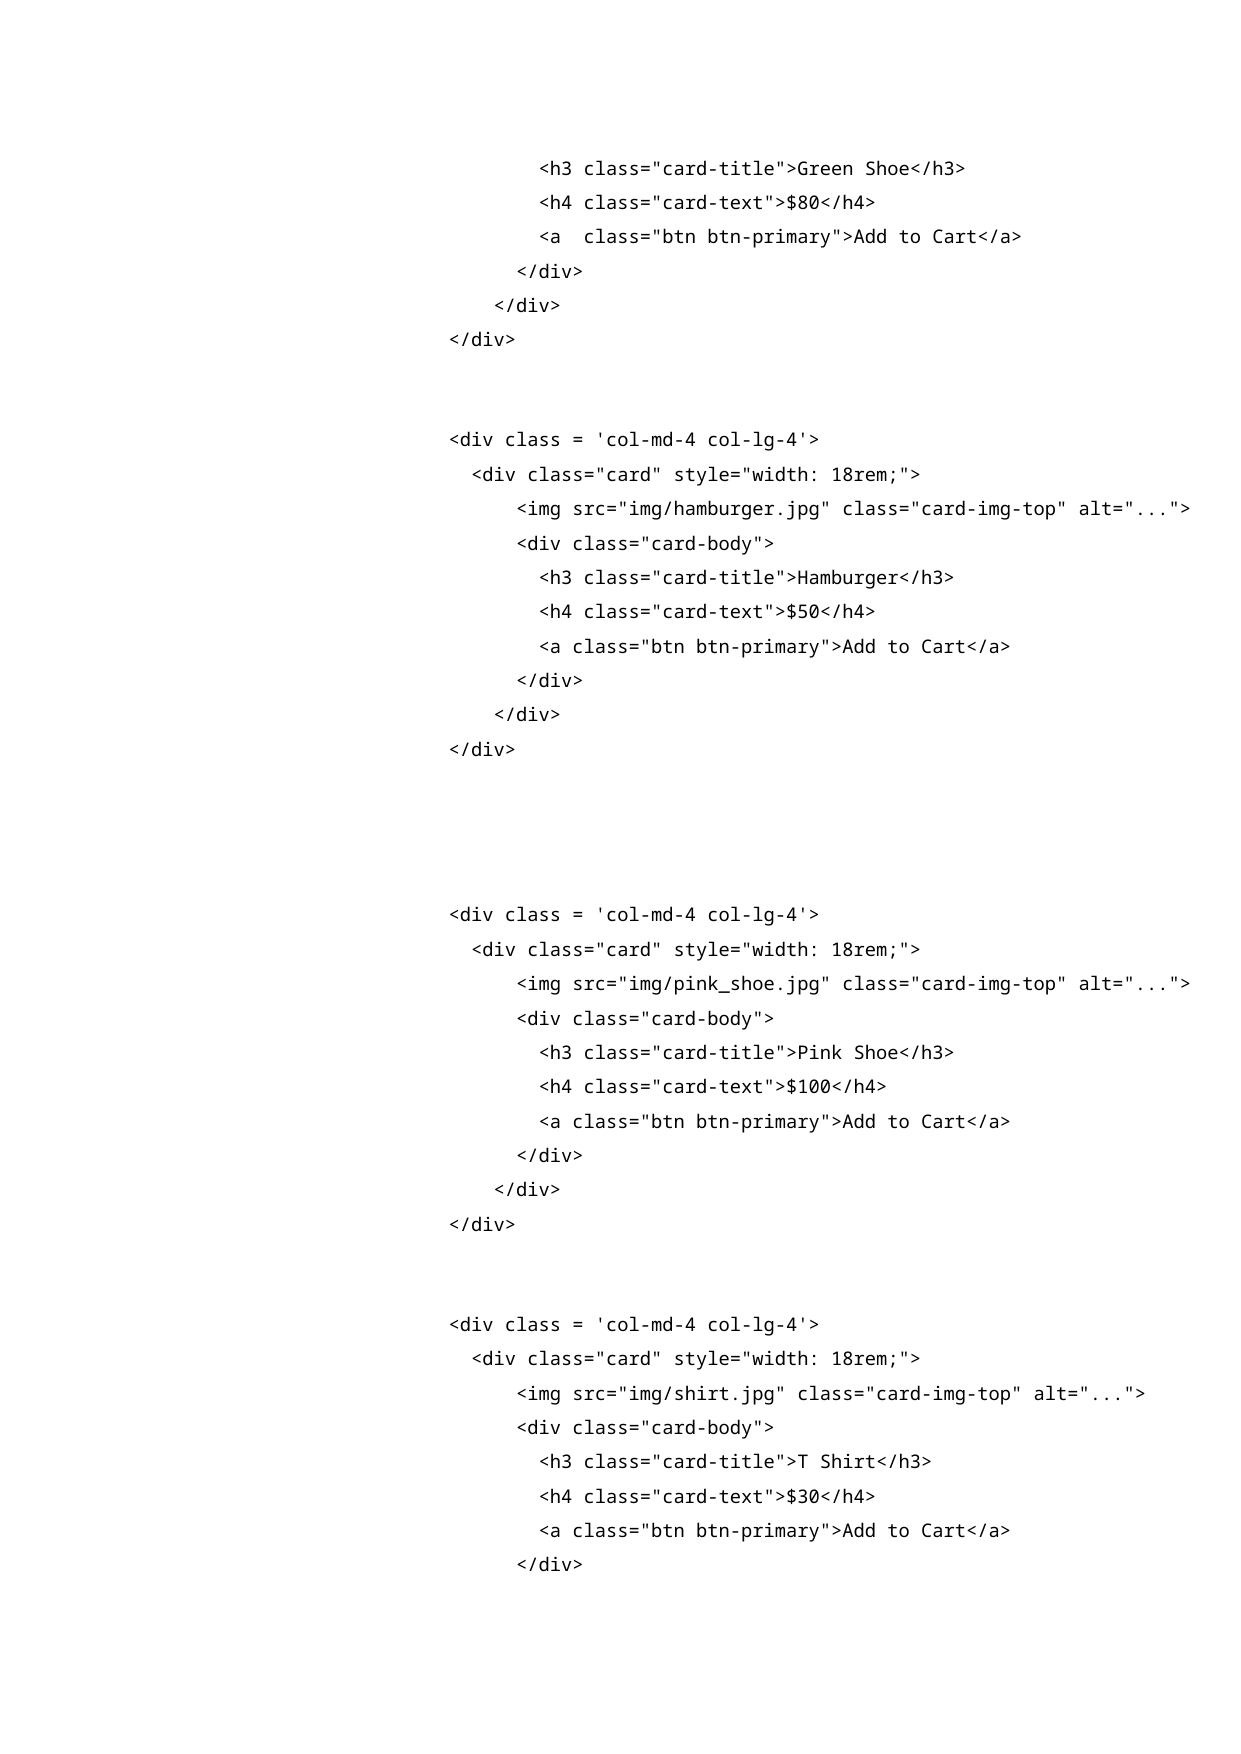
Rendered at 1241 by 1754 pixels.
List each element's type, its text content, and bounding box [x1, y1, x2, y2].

table_cell [230, 1338, 267, 1373]
table_cell [148, 1407, 230, 1441]
table_cell [230, 591, 267, 626]
table_cell [148, 354, 230, 419]
table_cell [267, 763, 275, 829]
table_cell [267, 1441, 275, 1476]
table_cell [148, 1170, 230, 1204]
table_cell [230, 1135, 267, 1169]
table_cell [267, 1304, 275, 1338]
table_cell [230, 1407, 267, 1441]
table_cell [275, 1238, 1240, 1304]
table_cell [148, 1441, 230, 1476]
table_cell [148, 591, 230, 626]
table_cell [275, 763, 1240, 829]
table_cell [230, 695, 267, 729]
table_cell [230, 148, 267, 182]
table_cell [275, 354, 1240, 419]
table_cell <img src="img/hamburger.jpg" class="card-img-top" alt="..."> [275, 488, 1240, 523]
table_cell [267, 557, 275, 591]
table_cell [148, 1238, 230, 1304]
table_cell <h4 class="card-text">$80</h4> [275, 182, 1240, 216]
table_cell <h4 class="card-text">$100</h4> [275, 1066, 1240, 1101]
table_cell [148, 320, 230, 354]
table_cell <h3 class="card-title">T Shirt</h3> [275, 1441, 1240, 1476]
table_cell [230, 1238, 267, 1304]
table_cell [230, 557, 267, 591]
table_cell <img src="img/pink_shoe.jpg" class="card-img-top" alt="..."> [275, 963, 1240, 998]
table_cell <div class = 'col-md-4 col-lg-4'> [275, 1304, 1240, 1338]
table_cell [230, 763, 267, 829]
table_cell [267, 1238, 275, 1304]
table_cell [230, 1304, 267, 1338]
table_cell <div class="card" style="width: 18rem;"> [275, 1338, 1240, 1373]
table_cell [230, 182, 267, 216]
table_cell </div> [275, 1204, 1240, 1238]
table_cell [230, 1373, 267, 1407]
table_cell </div> [275, 251, 1240, 285]
table_cell [148, 829, 230, 894]
table_cell [148, 1373, 230, 1407]
table_cell [230, 1545, 267, 1579]
table_cell [267, 1204, 275, 1238]
table_cell <h3 class="card-title">Pink Shoe</h3> [275, 1032, 1240, 1066]
table_cell [230, 354, 267, 419]
table_cell [230, 1170, 267, 1204]
table_cell [148, 1338, 230, 1373]
table_cell <div class="card" style="width: 18rem;"> [275, 454, 1240, 488]
table_cell [267, 1545, 275, 1579]
table_cell [275, 829, 1240, 894]
table_cell [267, 660, 275, 694]
table_cell [148, 1545, 230, 1579]
table_cell [148, 285, 230, 319]
table_cell [230, 216, 267, 251]
table_cell [267, 929, 275, 963]
table_cell [267, 1338, 275, 1373]
table_cell [148, 963, 230, 998]
table_cell [148, 695, 230, 729]
table_cell [267, 420, 275, 454]
table_cell [230, 1066, 267, 1101]
table_cell [267, 1135, 275, 1169]
table_cell [148, 895, 230, 929]
table_cell [267, 1066, 275, 1101]
table_cell [148, 1032, 230, 1066]
table_cell [267, 998, 275, 1032]
table_cell <div class="card-body"> [275, 1407, 1240, 1441]
table_cell <a class="btn btn-primary">Add to Cart</a> [275, 1101, 1240, 1135]
table_cell [267, 1510, 275, 1544]
table_cell [267, 488, 275, 523]
table_cell [148, 1510, 230, 1544]
table_cell </div> [275, 729, 1240, 763]
table_cell [267, 729, 275, 763]
table_cell [230, 251, 267, 285]
table_cell [148, 929, 230, 963]
table_cell [267, 182, 275, 216]
table_cell [230, 285, 267, 319]
table_cell [267, 320, 275, 354]
table_cell [148, 1135, 230, 1169]
table_cell [230, 729, 267, 763]
table_cell [267, 591, 275, 626]
table_cell [148, 1304, 230, 1338]
table_cell [148, 626, 230, 660]
table_cell [148, 182, 230, 216]
table_cell [267, 148, 275, 182]
table_cell [230, 488, 267, 523]
table_cell <div class = 'col-md-4 col-lg-4'> [275, 420, 1240, 454]
table_cell [267, 895, 275, 929]
table_cell </div> [275, 285, 1240, 319]
table_cell <div class="card-body"> [275, 523, 1240, 557]
table_cell <a class="btn btn-primary">Add to Cart</a> [275, 626, 1240, 660]
table_cell [267, 285, 275, 319]
table_cell [230, 929, 267, 963]
table_cell <h4 class="card-text">$30</h4> [275, 1476, 1240, 1510]
table_cell [267, 1170, 275, 1204]
table_cell [148, 523, 230, 557]
table_cell <div class="card" style="width: 18rem;"> [275, 929, 1240, 963]
table_cell [230, 1032, 267, 1066]
table_cell [267, 1407, 275, 1441]
table_cell [267, 354, 275, 419]
table_cell [148, 557, 230, 591]
table_cell [267, 454, 275, 488]
table_cell </div> [275, 1545, 1240, 1579]
table_cell [230, 998, 267, 1032]
table_cell [267, 523, 275, 557]
table_cell [148, 1066, 230, 1101]
table_cell <h3 class="card-title">Hamburger</h3> [275, 557, 1240, 591]
table_cell [148, 998, 230, 1032]
table_cell [148, 1204, 230, 1238]
table_cell [267, 695, 275, 729]
table_cell [230, 1441, 267, 1476]
table_cell [148, 1476, 230, 1510]
table_cell [148, 763, 230, 829]
table_cell <img src="img/shirt.jpg" class="card-img-top" alt="..."> [275, 1373, 1240, 1407]
table_cell [230, 895, 267, 929]
table_cell [230, 454, 267, 488]
table_cell [230, 420, 267, 454]
table_cell <a class="btn btn-primary">Add to Cart</a> [275, 216, 1240, 251]
table_cell [148, 660, 230, 694]
table_cell [148, 729, 230, 763]
table_cell </div> [275, 660, 1240, 694]
table_cell [230, 1204, 267, 1238]
table_cell [267, 626, 275, 660]
table_cell [230, 963, 267, 998]
table_cell [230, 1510, 267, 1544]
table_cell <div class = 'col-md-4 col-lg-4'> [275, 895, 1240, 929]
table_cell [267, 829, 275, 894]
table_cell <h3 class="card-title">Green Shoe</h3> [275, 148, 1240, 182]
table_cell [267, 1032, 275, 1066]
table_cell [267, 216, 275, 251]
table_cell [267, 1476, 275, 1510]
table_cell <a class="btn btn-primary">Add to Cart</a> [275, 1510, 1240, 1544]
table_cell [267, 1101, 275, 1135]
table_cell [230, 1101, 267, 1135]
table_cell [148, 216, 230, 251]
table_cell [148, 454, 230, 488]
table_cell [148, 251, 230, 285]
table_cell [148, 488, 230, 523]
table_cell [230, 523, 267, 557]
table_cell [267, 251, 275, 285]
table_cell [230, 320, 267, 354]
table_cell </div> [275, 320, 1240, 354]
table_cell [148, 1101, 230, 1135]
table_cell [230, 626, 267, 660]
table_cell [148, 148, 230, 182]
table_cell <h4 class="card-text">$50</h4> [275, 591, 1240, 626]
table_cell <div class="card-body"> [275, 998, 1240, 1032]
table_cell [230, 660, 267, 694]
table_cell [267, 963, 275, 998]
table_cell [230, 1476, 267, 1510]
table_cell </div> [275, 695, 1240, 729]
table_cell [230, 829, 267, 894]
table_cell [148, 420, 230, 454]
table_cell [267, 1373, 275, 1407]
table_cell </div> [275, 1135, 1240, 1169]
table_cell </div> [275, 1170, 1240, 1204]
